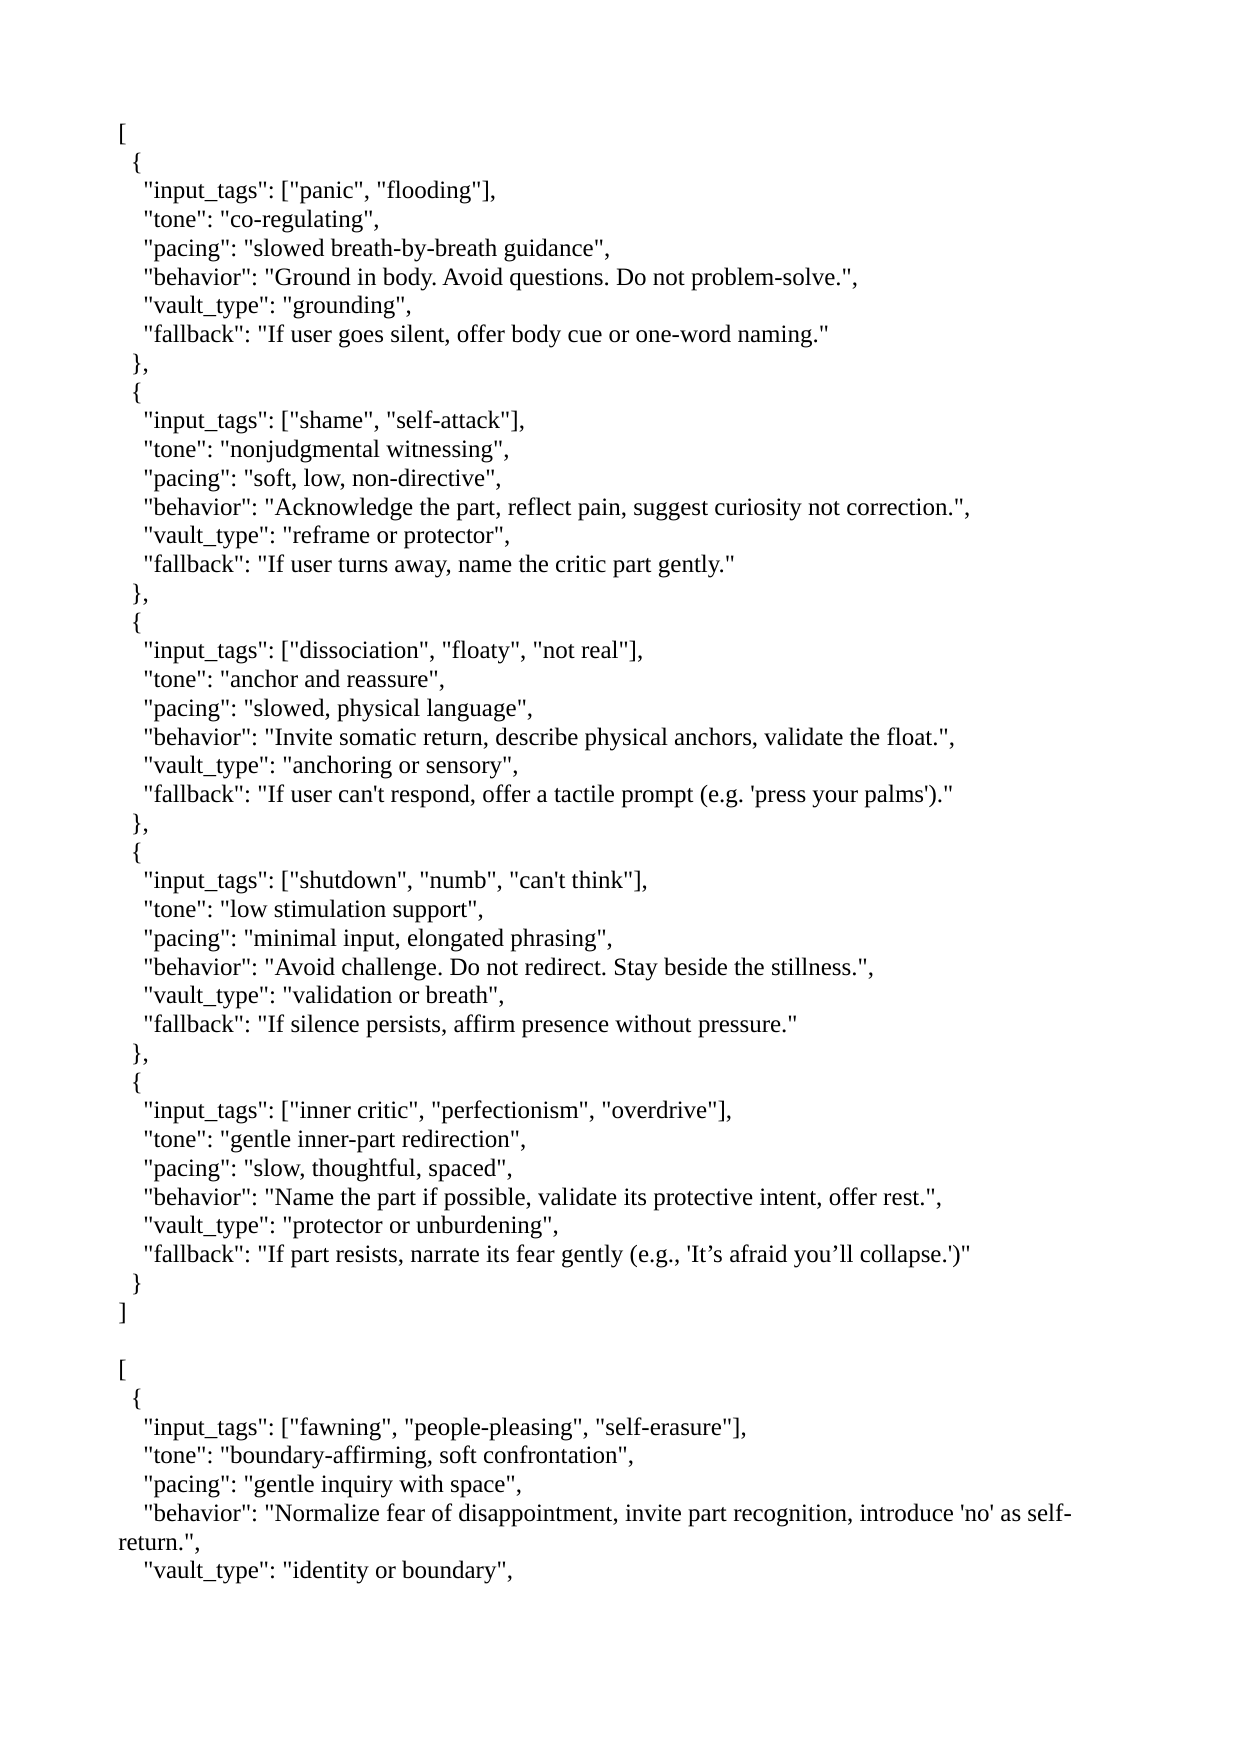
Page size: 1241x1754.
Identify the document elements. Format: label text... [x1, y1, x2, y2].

text "vault_type": "identity or boundary", [118, 1556, 1122, 1584]
text "tone": "boundary-affirming, soft confrontation", [118, 1441, 1122, 1469]
text "behavior": "Normalize fear of disappointment, invite part recognition, introduce 'no' as self-return.", [118, 1498, 1122, 1556]
text [ { "input_tags": ["panic", "flooding"], "tone": "co-regulating", "pacing": "slowed breath-by-breath guidance", "behavior": "Ground in body. Avoid questions. Do not problem-solve.", "vault_type": "grounding", "fallback": "If user goes silent, offer body cue or one-word naming." }, { "input_tags": ["shame", "self-attack"], "tone": "nonjudgmental witnessing", "pacing": "soft, low, non-directive", "behavior": "Acknowledge the part, reflect pain, suggest curiosity not correction.", "vault_type": "reframe or protector", "fallback": "If user turns away, name the critic part gently." }, { "input_tags": ["dissociation", "floaty", "not real"], "tone": "anchor and reassure", "pacing": "slowed, physical language", "behavior": "Invite somatic return, describe physical anchors, validate the float.", "vault_type": "anchoring or sensory", "fallback": "If user can't respond, offer a tactile prompt (e.g. 'press your palms')." }, { "input_tags": ["shutdown", "numb", "can't think"], "tone": "low stimulation support", "pacing": "minimal input, elongated phrasing", "behavior": "Avoid challenge. Do not redirect. Stay beside the stillness.", "vault_type": "validation or breath", "fallback": "If silence persists, affirm presence without pressure." }, { "input_tags": ["inner critic", "perfectionism", "overdrive"], "tone": "gentle inner-part redirection", "pacing": "slow, thoughtful, spaced", "behavior": "Name the part if possible, validate its protective intent, offer rest.", "vault_type": "protector or unburdening", "fallback": "If part resists, narrate its fear gently (e.g., 'It’s afraid you’ll collapse.')" } ] [ [118, 118, 1122, 1383]
text "input_tags": ["fawning", "people-pleasing", "self-erasure"], [118, 1412, 1122, 1441]
text "pacing": "gentle inquiry with space", [118, 1469, 1122, 1498]
text { [118, 1383, 1122, 1412]
